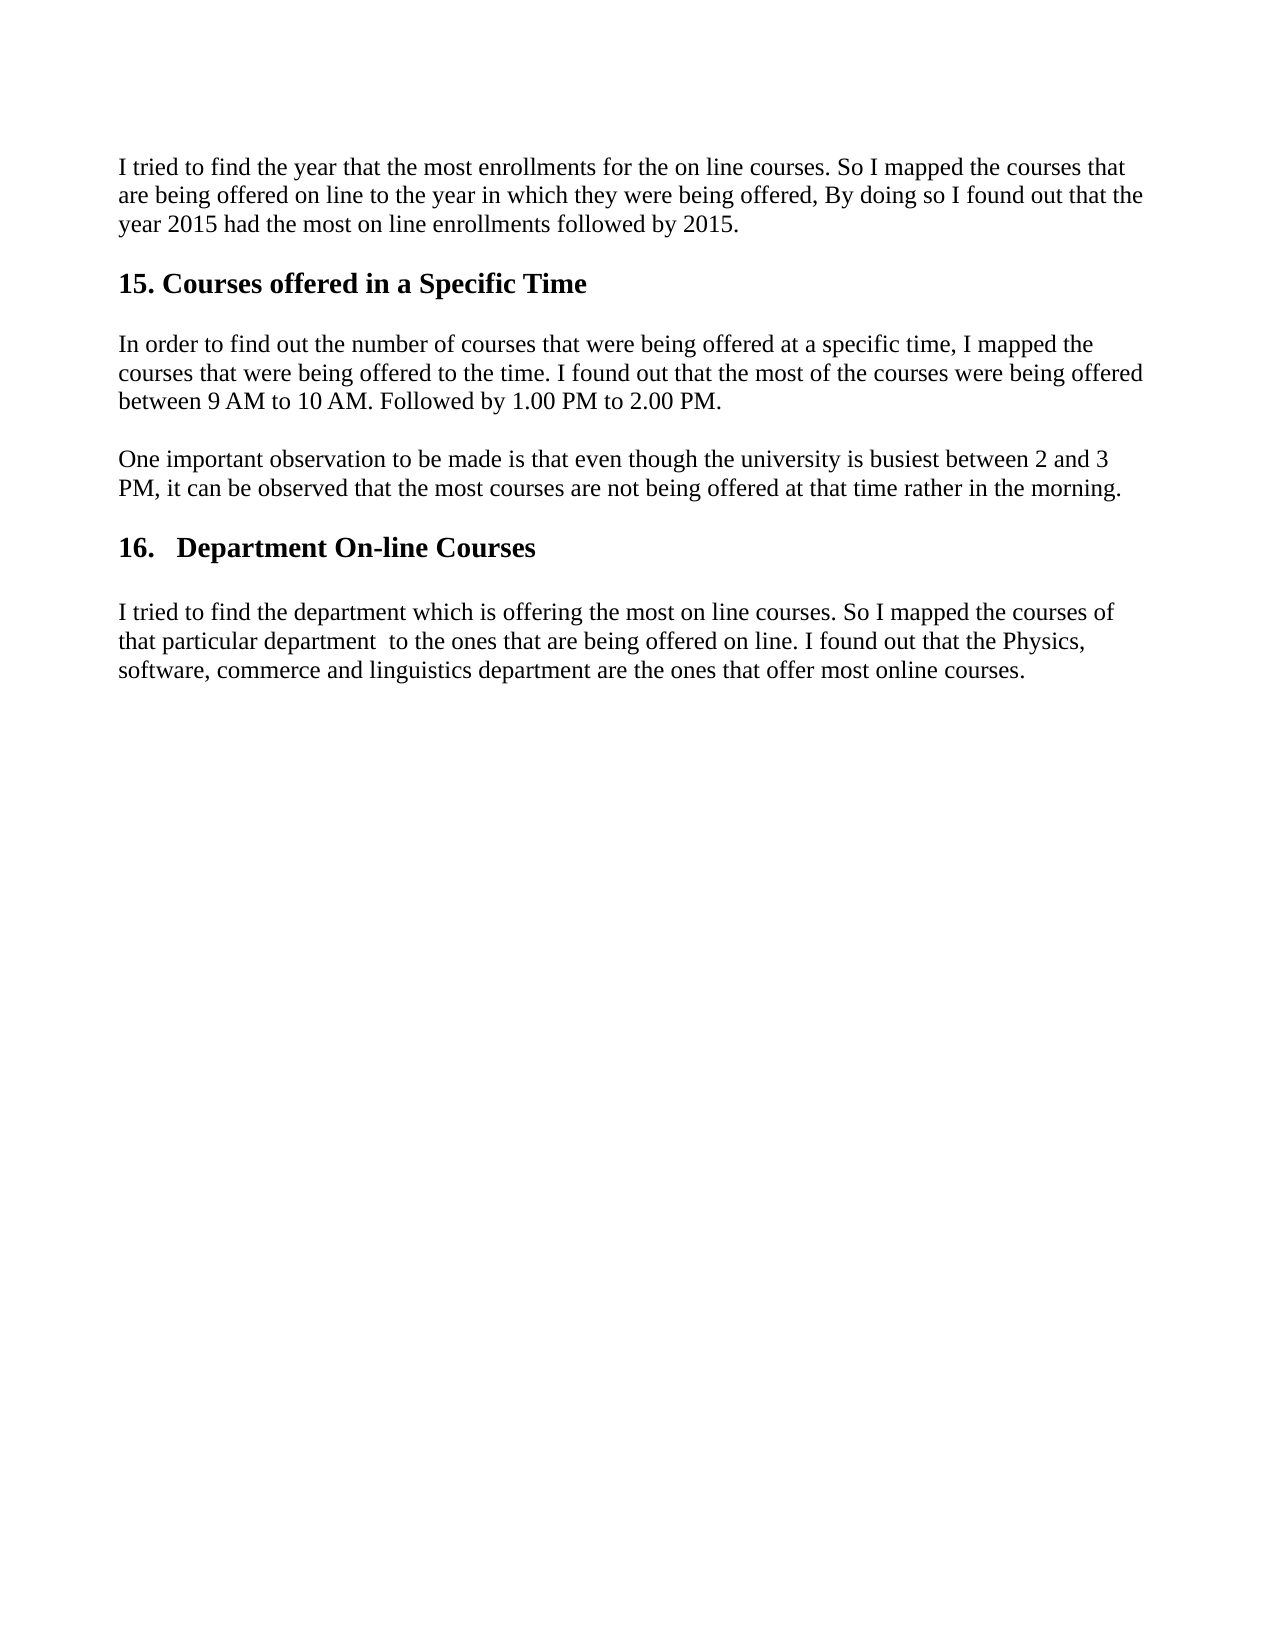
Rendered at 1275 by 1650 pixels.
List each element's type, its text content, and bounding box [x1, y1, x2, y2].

text One important observation to be made is that even though the university is busiest between 2 and 3 PM, it can be observed that the most courses are not being offered at that time rather in the morning. [118, 444, 1157, 501]
text I tried to find the department which is offering the most on line courses. So I mapped the courses of that particular department to the ones that are being offered on line. I found out that the Physics, software, commerce and linguistics department are the ones that offer most online courses. [118, 597, 1157, 683]
text I tried to find the year that the most enrollments for the on line courses. So I mapped the courses that are being offered on line to the year in which they were being offered, By doing so I found out that the year 2015 had the most on line enrollments followed by 2015. [118, 152, 1157, 238]
text 16. Department On-line Courses [118, 530, 1157, 564]
text In order to find out the number of courses that were being offered at a specific time, I mapped the courses that were being offered to the time. I found out that the most of the courses were being offered between 9 AM to 10 AM. Followed by 1.00 PM to 2.00 PM. [118, 329, 1157, 415]
text 15. Courses offered in a Specific Time [118, 267, 1157, 300]
